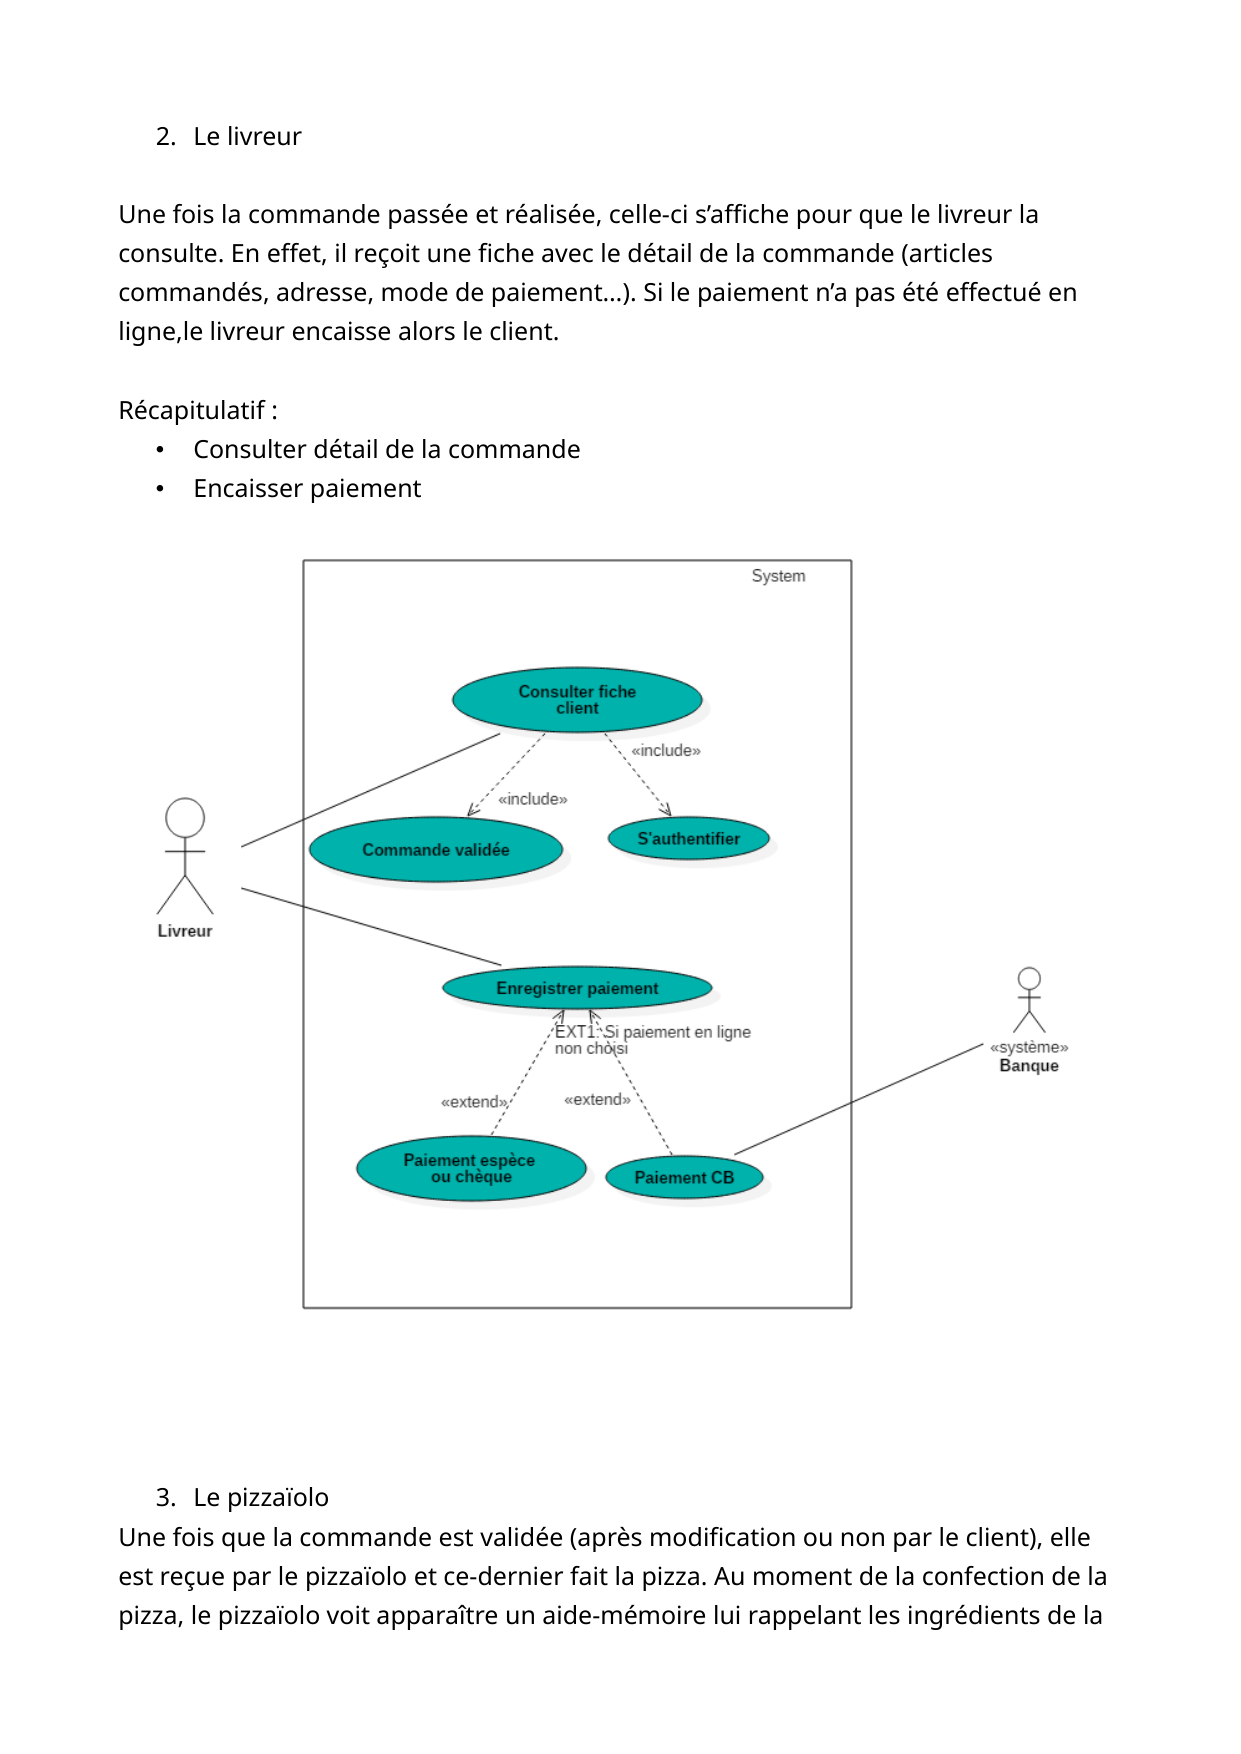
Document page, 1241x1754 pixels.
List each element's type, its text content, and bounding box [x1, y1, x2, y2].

text Une fois la commande passée et réalisée, celle-ci s’affiche pour que le livreur la consulte. En effet, il reçoit une fiche avec le détail de la commande (articles commandés, adresse, mode de paiement…). Si le paiement n’a pas été effectué en ligne,le livreur encaisse alors le client. [118, 196, 1122, 348]
list Le livreur [156, 118, 1122, 152]
list Encaisser paiement [156, 471, 1122, 505]
text Une fois que la commande est validée (après modification ou non par le client), elle est reçue par le pizzaïolo et ce-dernier fait la pizza. Au moment de la confection de la pizza, le pizzaïolo voit apparaître un aide-mémoire lui rappelant les ingrédients de la [118, 1519, 1122, 1632]
text Récapitulatif : [118, 392, 1122, 426]
list Le pizzaïolo [156, 1480, 1122, 1514]
picture [118, 548, 1123, 1358]
list Consulter détail de la commande [156, 431, 1122, 466]
